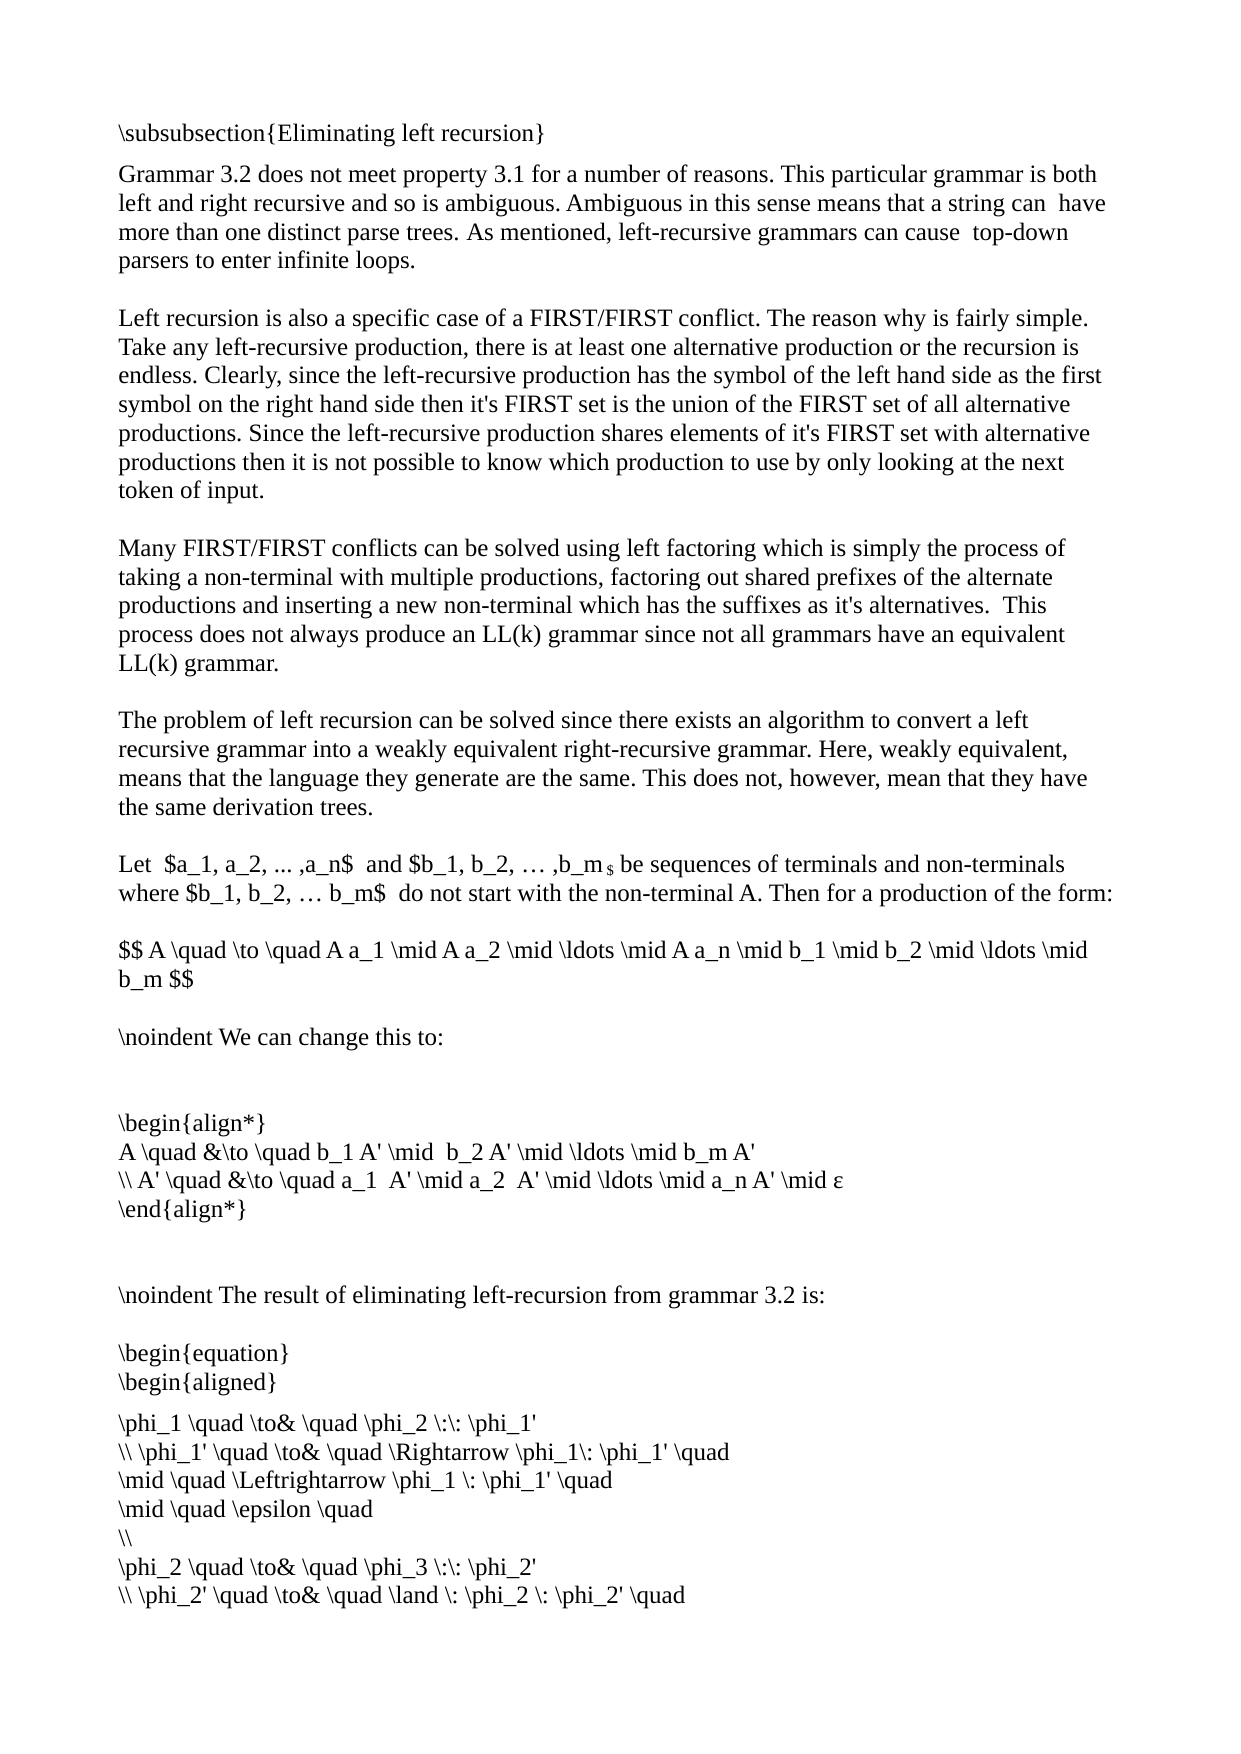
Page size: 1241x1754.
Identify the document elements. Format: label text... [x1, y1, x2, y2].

text \phi_1 \quad \to& \quad \phi_2 \:\: \phi_1' [118, 1408, 1122, 1437]
text \mid \quad \Leftrightarrow \phi_1 \: \phi_1' \quad [118, 1466, 1122, 1494]
text Many FIRST/FIRST conflicts can be solved using left factoring which is simply the process of taking a non-terminal with multiple productions, factoring out shared prefixes of the alternate productions and inserting a new non-terminal which has the suffixes as it's alternatives. This process does not always produce an LL(k) grammar since not all grammars have an equivalent LL(k) grammar. [118, 533, 1122, 677]
text \\ A' \quad &\to \quad a_1 A' \mid a_2 A' \mid \ldots \mid a_n A' \mid ε [118, 1166, 1122, 1194]
text \end{align*} [118, 1194, 1122, 1223]
text \mid \quad \epsilon \quad [118, 1494, 1122, 1523]
text Left recursion is also a specific case of a FIRST/FIRST conflict. The reason why is fairly simple. Take any left-recursive production, there is at least one alternative production or the recursion is endless. Clearly, since the left-recursive production has the symbol of the left hand side as the first symbol on the right hand side then it's FIRST set is the union of the FIRST set of all alternative productions. Since the left-recursive production shares elements of it's FIRST set with alternative productions then it is not possible to know which production to use by only looking at the next token of input. [118, 303, 1122, 504]
text \phi_2 \quad \to& \quad \phi_3 \:\: \phi_2' [118, 1552, 1122, 1581]
text The problem of left recursion can be solved since there exists an algorithm to convert a left recursive grammar into a weakly equivalent right-recursive grammar. Here, weakly equivalent, means that the language they generate are the same. This does not, however, mean that they have the same derivation trees. [118, 706, 1122, 821]
text \\ [118, 1523, 1122, 1552]
text A \quad &\to \quad b_1 A' \mid b_2 A' \mid \ldots \mid b_m A' [118, 1137, 1122, 1166]
text \noindent The result of eliminating left-recursion from grammar 3.2 is: [118, 1281, 1122, 1309]
text Grammar 3.2 does not meet property 3.1 for a number of reasons. This particular grammar is both left and right recursive and so is ambiguous. Ambiguous in this sense means that a string can have more than one distinct parse trees. As mentioned, left-recursive grammars can cause top-down parsers to enter infinite loops. [118, 159, 1122, 274]
text \\ \phi_1' \quad \to& \quad \Rightarrow \phi_1\: \phi_1' \quad [118, 1437, 1122, 1466]
text \begin{align*} [118, 1108, 1122, 1137]
text \subsubsection{Eliminating left recursion} [118, 118, 1122, 147]
text \\ \phi_2' \quad \to& \quad \land \: \phi_2 \: \phi_2' \quad [118, 1581, 1122, 1609]
text \noindent We can change this to: [118, 1022, 1122, 1051]
text Let $a_1, a_2, ... ,a_n$ and $b_1, b_2, … ,b_m $ be sequences of terminals and non-terminals where $b_1, b_2, … b_m$ do not start with the non-terminal A. Then for a production of the form: [118, 849, 1122, 907]
text \begin{equation} [118, 1338, 1122, 1367]
text $$ A \quad \to \quad A a_1 \mid A a_2 \mid \ldots \mid A a_n \mid b_1 \mid b_2 \mid \ldots \mid b_m $$ [118, 936, 1122, 993]
text \begin{aligned} [118, 1367, 1122, 1396]
